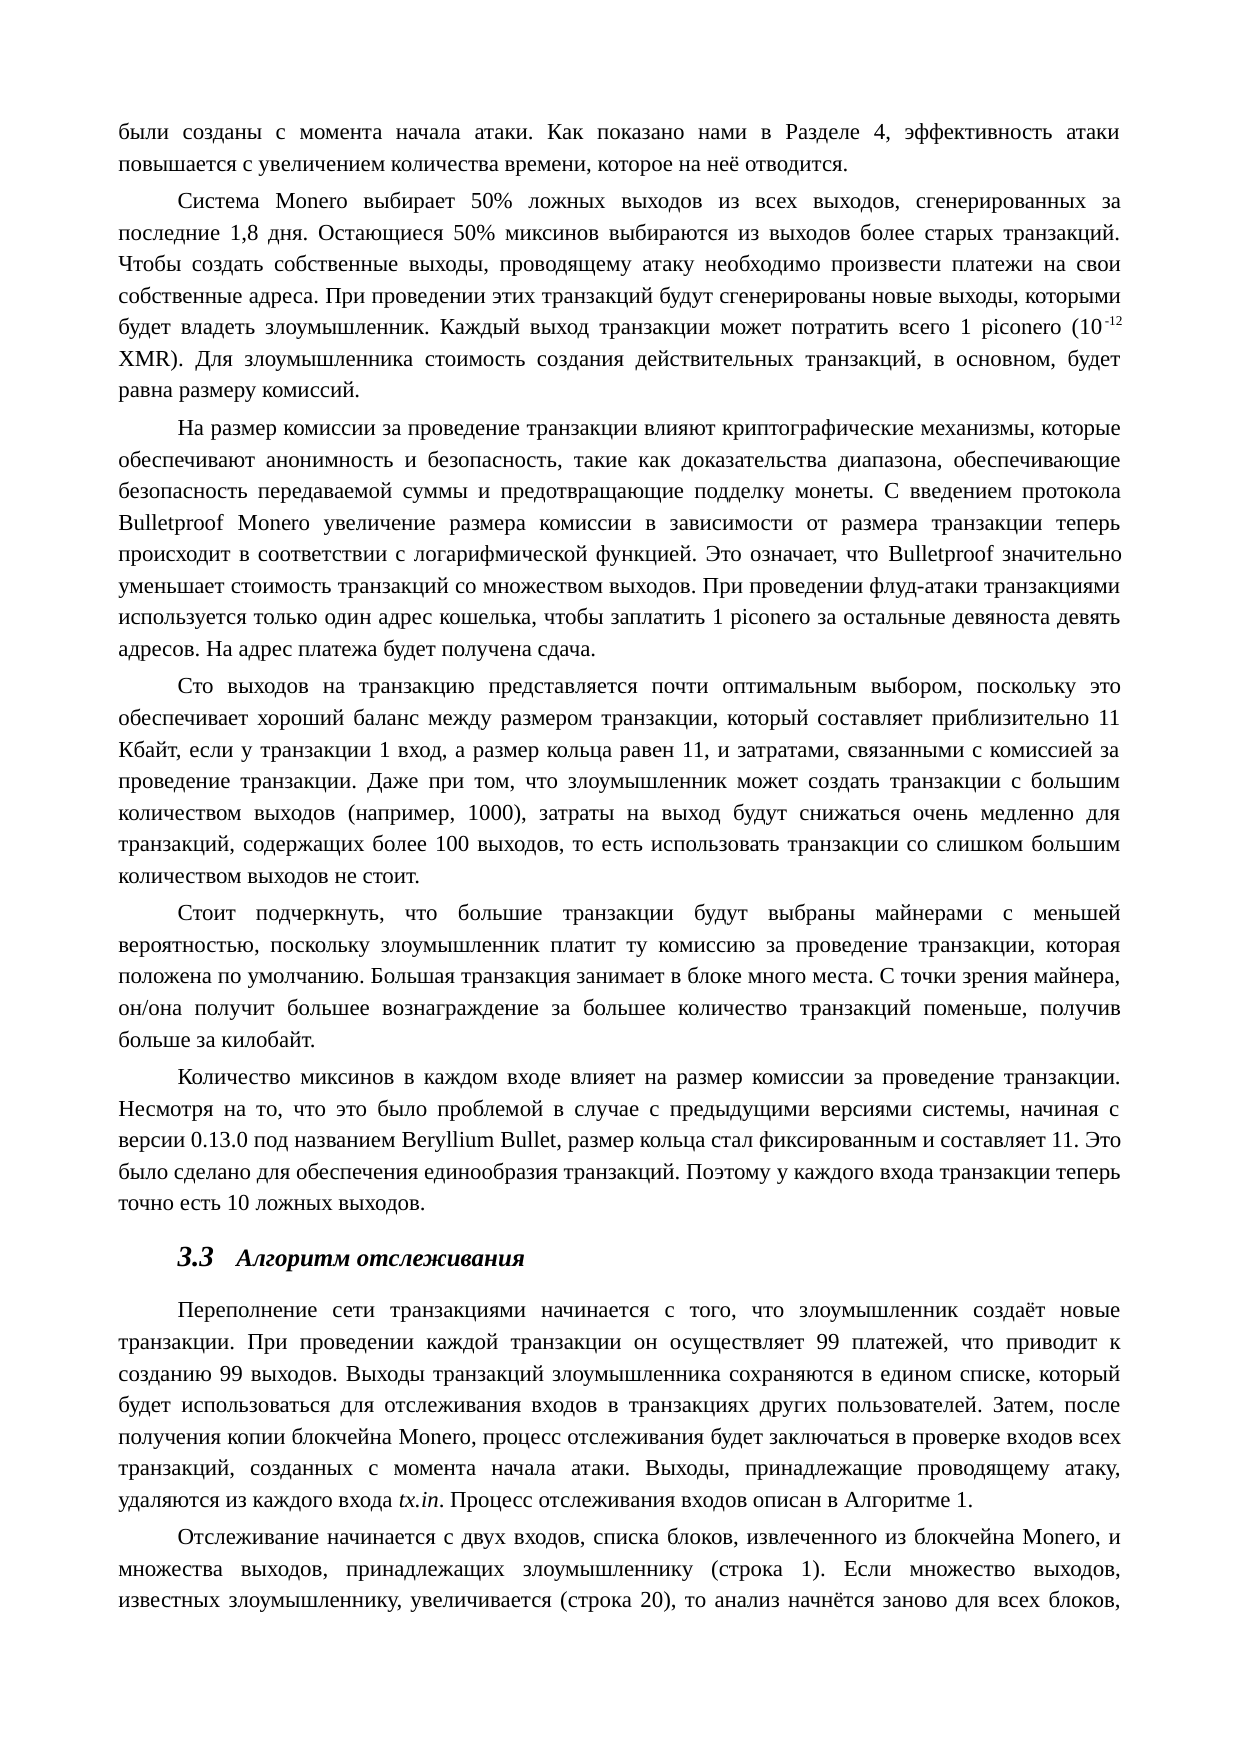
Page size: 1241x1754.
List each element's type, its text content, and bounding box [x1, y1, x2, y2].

list Алгоритм отслеживания [177, 1239, 1122, 1272]
text Отслеживание начинается с двух входов, списка блоков, извлеченного из блокчейна Monero, и множества выходов, принадлежащих злоумышленнику (строка 1). Если множество выходов, известных злоумышленнику, увеличивается (строка 20), то анализ начнётся заново для всех блоков, [118, 1523, 1122, 1613]
text Количество миксинов в каждом входе влияет на размер комиссии за проведение транзакции. Несмотря на то, что это было проблемой в случае с предыдущими версиями системы, начиная с версии 0.13.0 под названием Beryllium Bullet, размер кольца стал фиксированным и составляет 11. Это было сделано для обеспечения единообразия транзакций. Поэтому у каждого входа транзакции теперь точно есть 10 ложных выходов. [118, 1063, 1122, 1216]
text Система Monero выбирает 50% ложных выходов из всех выходов, сгенерированных за последние 1,8 дня. Остающиеся 50% миксинов выбираются из выходов более старых транзакций. Чтобы создать собственные выходы, проводящему атаку необходимо произвести платежи на свои собственные адреса. При проведении этих транзакций будут сгенерированы новые выходы, которыми будет владеть злоумышленник. Каждый выход транзакции может потратить всего 1 piconero (10-12 XMR). Для злоумышленника стоимость создания действительных транзакций, в основном, будет равна размеру комиссий. [118, 187, 1122, 403]
text Стоит подчеркнуть, что большие транзакции будут выбраны майнерами с меньшей вероятностью, поскольку злоумышленник платит ту комиссию за проведение транзакции, которая положена по умолчанию. Большая транзакция занимает в блоке много места. С точки зрения майнера, он/она получит большее вознаграждение за большее количество транзакций поменьше, получив больше за килобайт. [118, 899, 1122, 1052]
text Переполнение сети транзакциями начинается с того, что злоумышленник создаёт новые транзакции. При проведении каждой транзакции он осуществляет 99 платежей, что приводит к созданию 99 выходов. Выходы транзакций злоумышленника сохраняются в едином списке, который будет использоваться для отслеживания входов в транзакциях других пользователей. Затем, после получения копии блокчейна Monero, процесс отслеживания будет заключаться в проверке входов всех транзакций, созданных с момента начала атаки. Выходы, принадлежащие проводящему атаку, удаляются из каждого входа tx.in. Процесс отслеживания входов описан в Алгоритме 1. [118, 1297, 1122, 1512]
text Сто выходов на транзакцию представляется почти оптимальным выбором, поскольку это обеспечивает хороший баланс между размером транзакции, который составляет приблизительно 11 Кбайт, если у транзакции 1 вход, а размер кольца равен 11, и затратами, связанными с комиссией за проведение транзакции. Даже при том, что злоумышленник может создать транзакции с большим количеством выходов (например, 1000), затраты на выход будут снижаться очень медленно для транзакций, содержащих более 100 выходов, то есть использовать транзакции со слишком большим количеством выходов не стоит. [118, 672, 1122, 888]
text На размер комиссии за проведение транзакции влияют криптографические механизмы, которые обеспечивают анонимность и безопасность, такие как доказательства диапазона, обеспечивающие безопасность передаваемой суммы и предотвращающие подделку монеты. С введением протокола Bulletproof Monero увеличение размера комиссии в зависимости от размера транзакции теперь происходит в соответствии с логарифмической функцией. Это означает, что Bulletproof значительно уменьшает стоимость транзакций со множеством выходов. При проведении флуд-атаки транзакциями используется только один адрес кошелька, чтобы заплатить 1 piconero за остальные девяноста девять адресов. На адрес платежа будет получена сдача. [118, 414, 1122, 661]
text были созданы с момента начала атаки. Как показано нами в Разделе 4, эффективность атаки повышается с увеличением количества времени, которое на неё отводится. [118, 118, 1122, 176]
